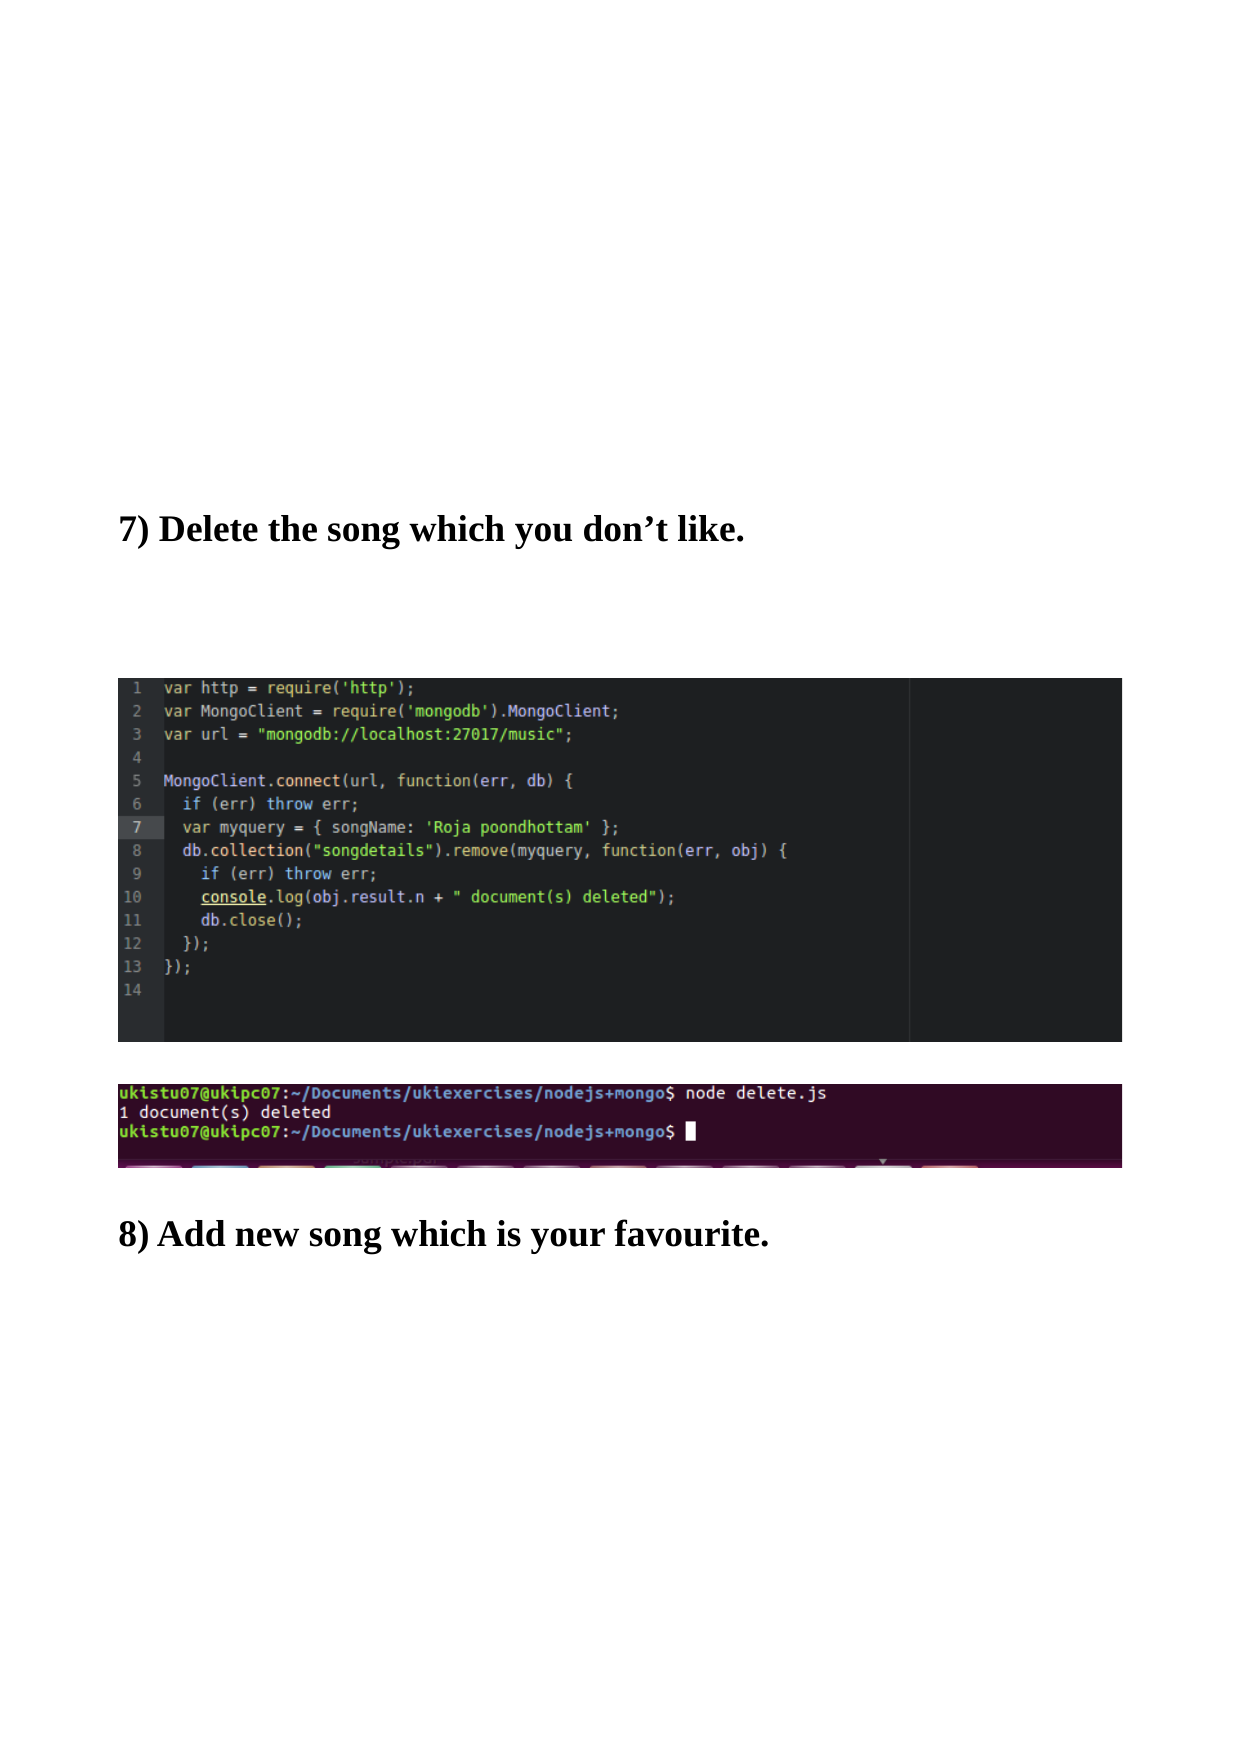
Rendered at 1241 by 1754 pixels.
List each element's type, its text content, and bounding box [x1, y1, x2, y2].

picture [118, 678, 1123, 1042]
text 7) Delete the song which you don’t like. [118, 506, 1122, 549]
text 8) Add new song which is your favourite. [118, 1211, 1122, 1254]
picture [118, 1084, 1123, 1168]
